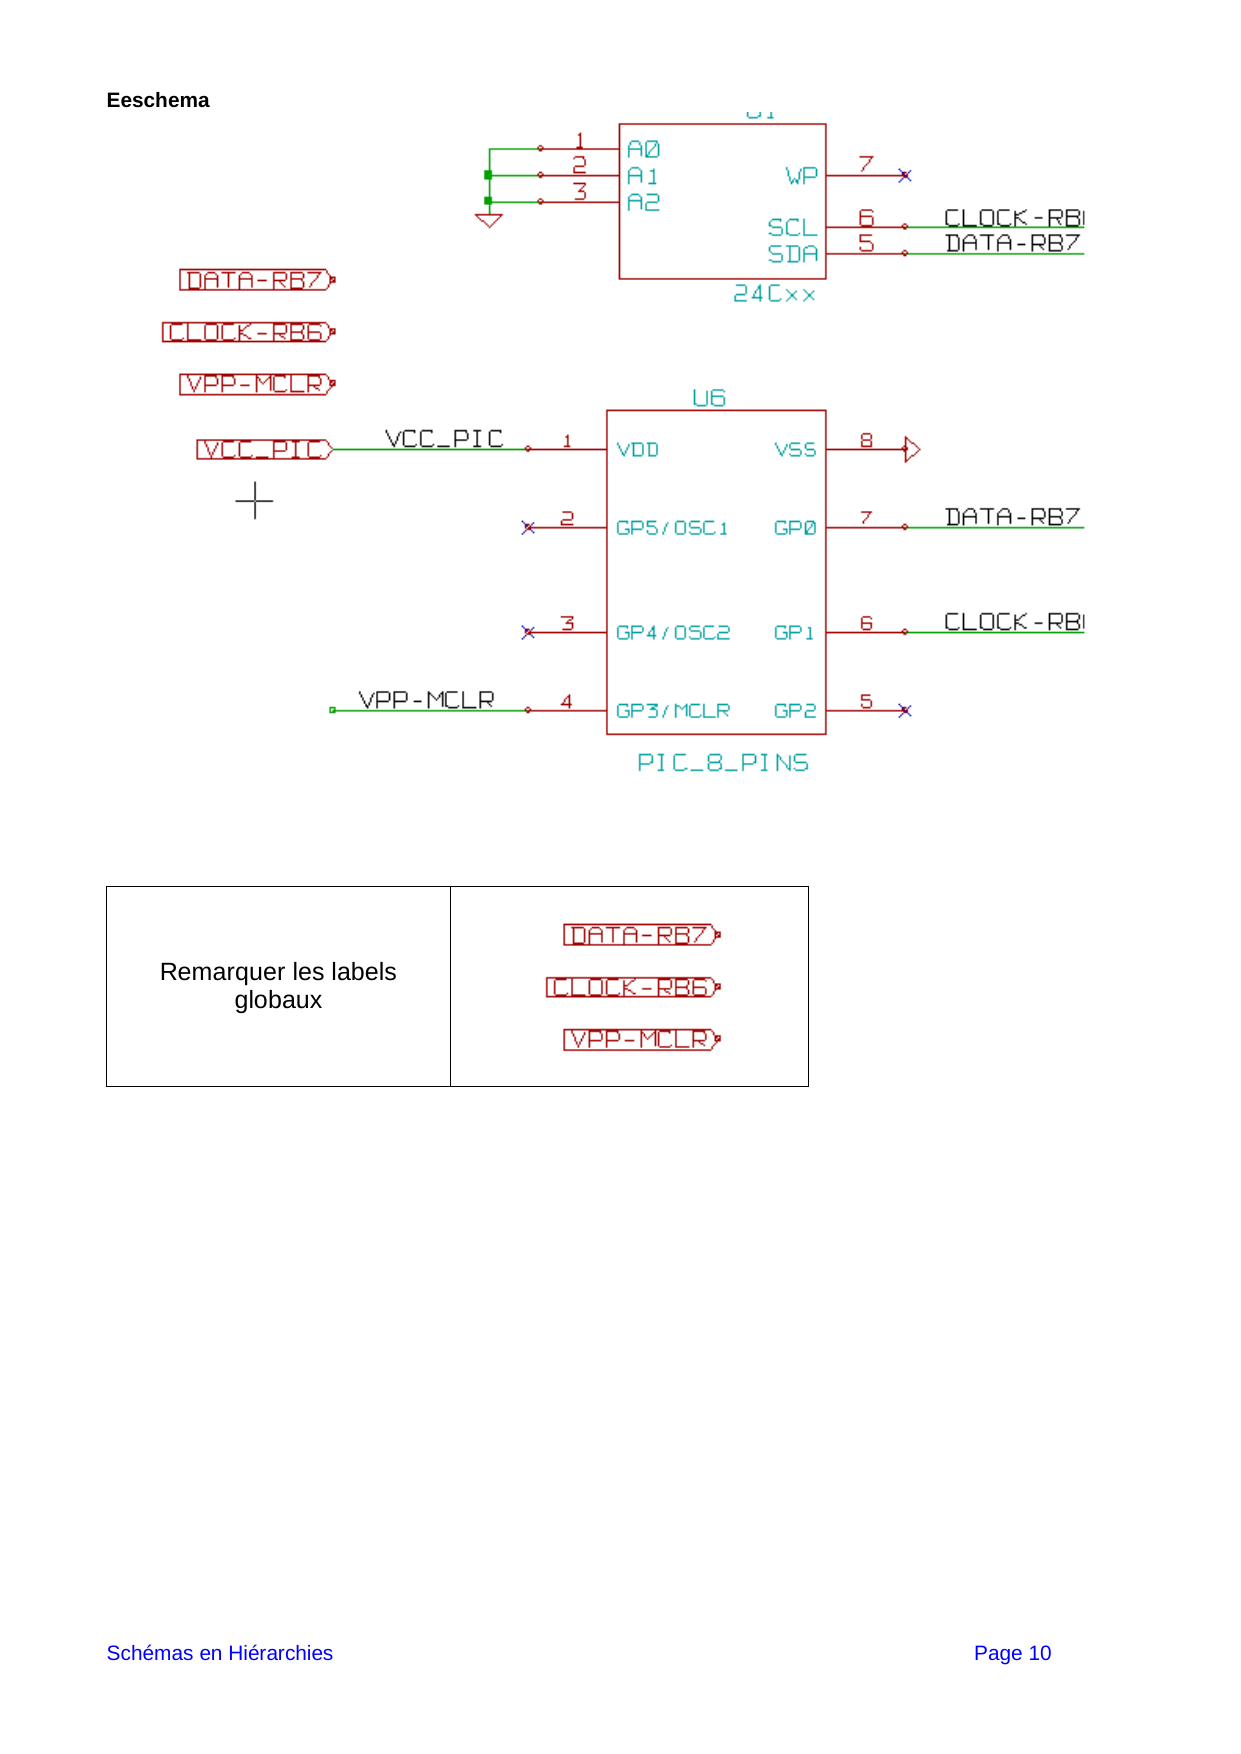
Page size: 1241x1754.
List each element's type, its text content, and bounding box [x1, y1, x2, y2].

picture [507, 891, 750, 1081]
table_header Remarquer les labels globaux [107, 887, 450, 1086]
picture [106, 112, 1085, 812]
table_header [451, 887, 808, 1086]
